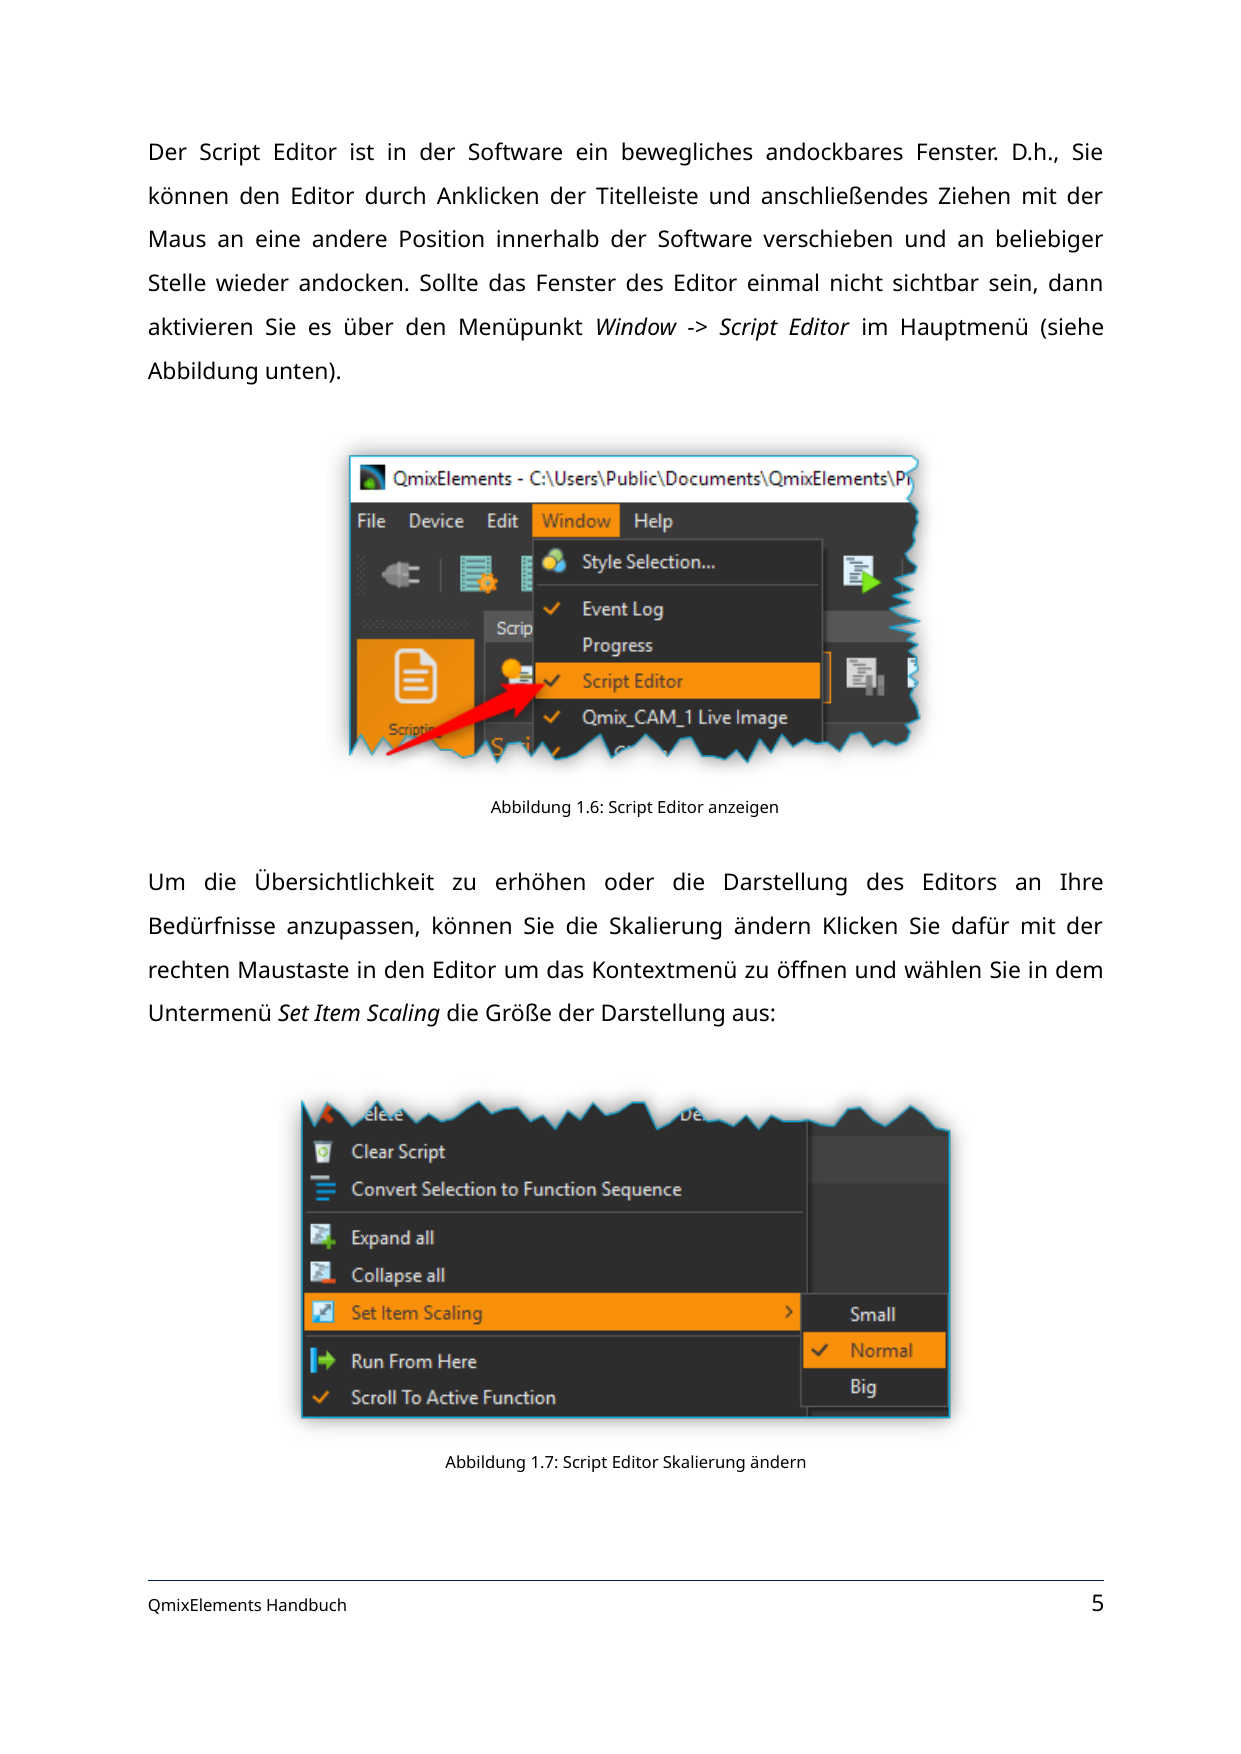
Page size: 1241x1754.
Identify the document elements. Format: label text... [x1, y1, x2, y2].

picture [326, 433, 944, 787]
text Der Script Editor ist in der Software ein bewegliches andockbares Fenster. D.h., Sie können den Editor durch Anklicken der Titelleiste und anschließendes Ziehen mit der Maus an eine andere Position innerhalb der Software verschieben und an beliebiger Stelle wieder andocken. Sollte das Fenster des Editor einmal nicht sichtbar sein, dann aktivieren Sie es über den Menüpunkt Window -> Script Editor im Hauptmenü (siehe Abbildung unten). [148, 136, 1104, 386]
text [148, 1065, 1104, 1077]
text Abbildung 1.6: Script Editor anzeigen [211, 433, 1058, 818]
picture [278, 1077, 974, 1442]
text Abbildung 1.7: Script Editor Skalierung ändern [148, 1077, 1104, 1473]
text Um die Übersichtlichkeit zu erhöhen oder die Darstellung des Editors an Ihre Bedürfnisse anzupassen, können Sie die Skalierung ändern Klicken Sie dafür mit der rechten Maustaste in den Editor um das Kontextmenü zu öffnen und wählen Sie in dem Untermenü Set Item Scaling die Größe der Darstellung aus: [148, 421, 1104, 1028]
